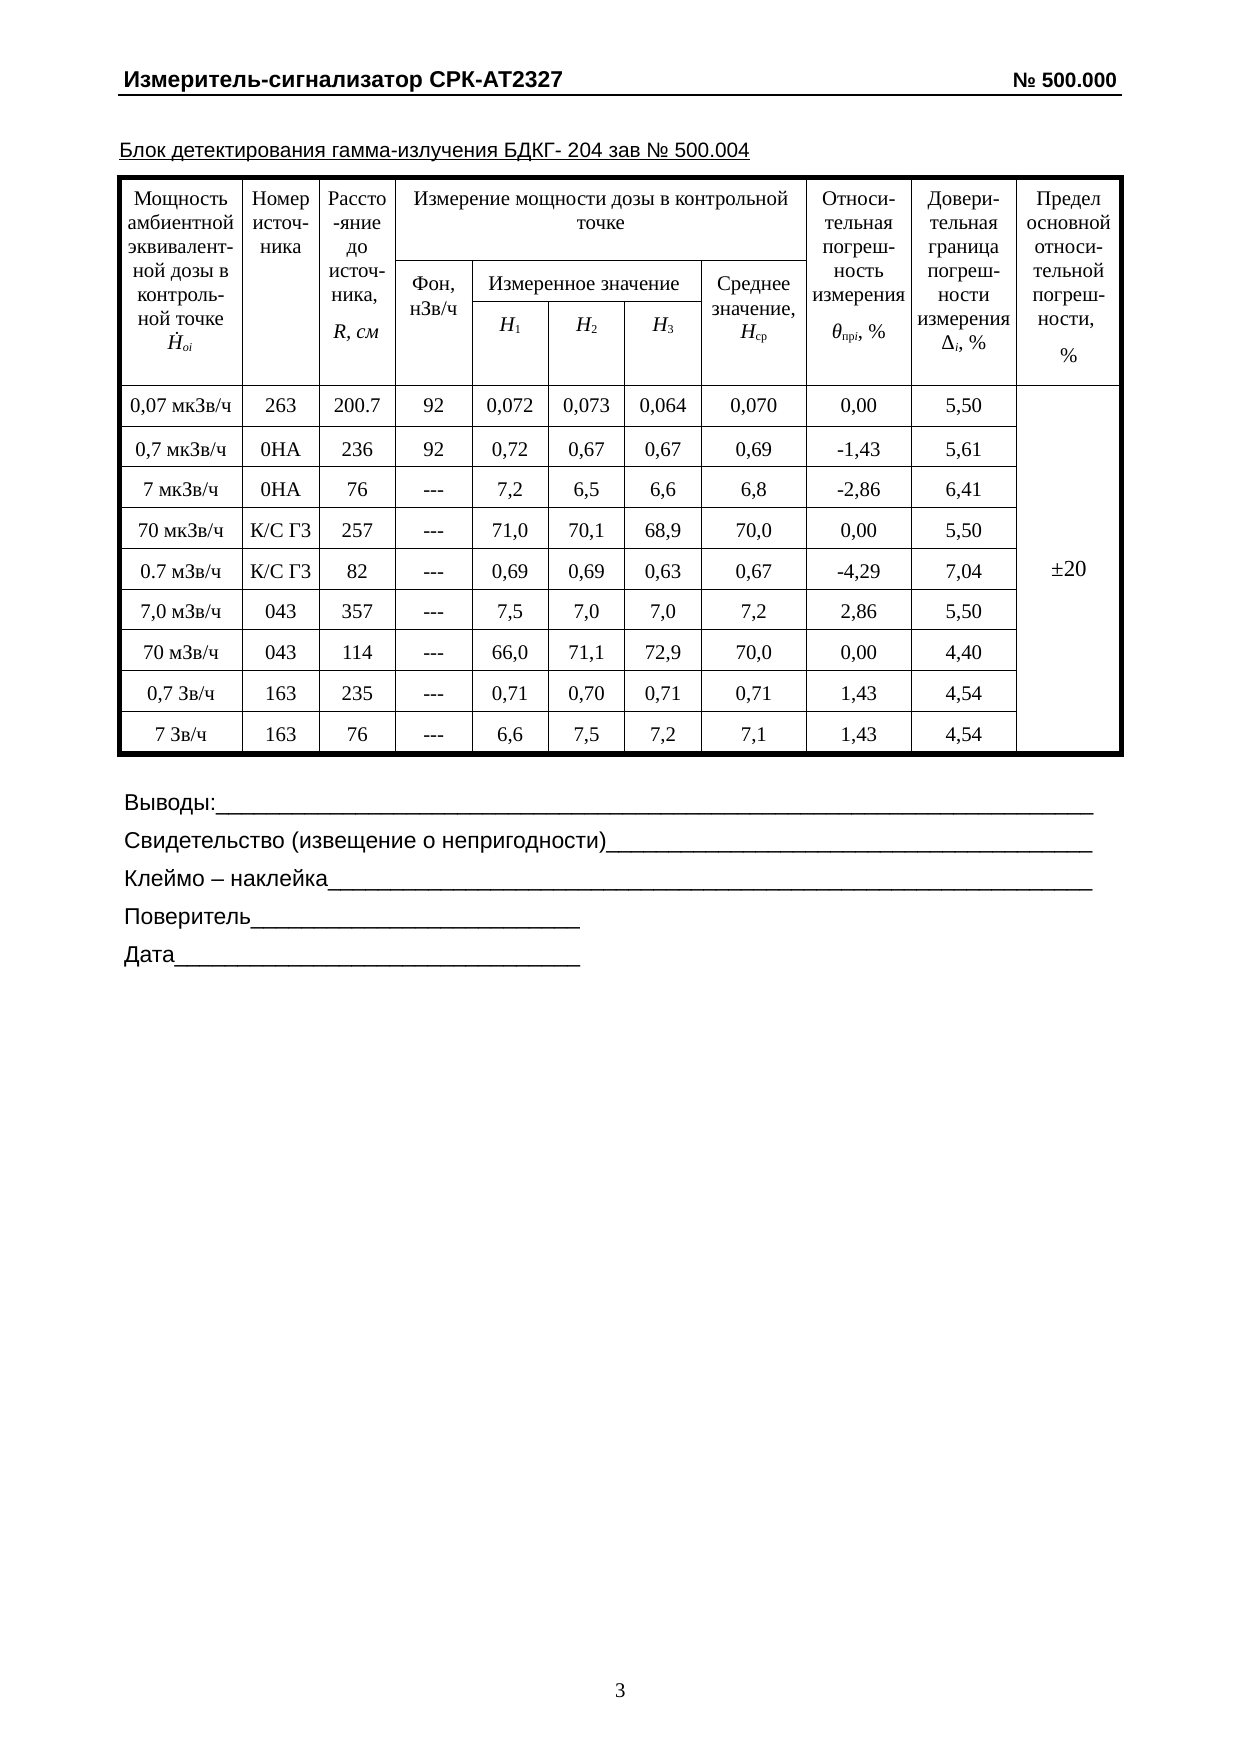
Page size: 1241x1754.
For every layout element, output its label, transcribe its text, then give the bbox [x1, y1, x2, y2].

table_cell 7 мкЗв/ч [122, 467, 242, 507]
table_cell 72,9 [625, 630, 701, 670]
table_cell 1,43 [807, 712, 911, 751]
table_cell 0,72 [473, 427, 548, 466]
table_cell 6,6 [625, 467, 701, 507]
table_cell 043 [243, 590, 319, 629]
table_cell Номер источ-ника [243, 180, 319, 385]
table_cell 5,50 [912, 590, 1016, 629]
table_cell 263 [243, 386, 319, 426]
table_cell 92 [396, 386, 472, 426]
table_cell Относи-тельная погреш-ность измерения θпрi, % [807, 180, 911, 385]
table_cell 7,0 мЗв/ч [122, 590, 242, 629]
table_cell 0,69 [702, 427, 806, 466]
table_cell --- [396, 590, 472, 629]
table_cell 70 мЗв/ч [122, 630, 242, 670]
table_cell Клеймо – наклейка [118, 859, 1122, 897]
table_cell 0,63 [625, 549, 701, 588]
table_cell 0,71 [702, 671, 806, 711]
table_cell 0,070 [702, 386, 806, 426]
table_cell --- [396, 630, 472, 670]
table_cell 6,6 [473, 712, 548, 751]
table_header Блок детектирования гамма-излучения БДКГ- 204 зав № 500.004 [119, 126, 1121, 175]
table_cell 68,9 [625, 508, 701, 548]
table_cell -2,86 [807, 467, 911, 507]
table_cell -1,43 [807, 427, 911, 466]
table_cell 0,69 [473, 549, 548, 588]
table_cell 5,50 [912, 386, 1016, 426]
table_cell Поверитель [118, 897, 1122, 935]
table_cell 0,073 [549, 386, 624, 426]
table_cell 0,7 Зв/ч [122, 671, 242, 711]
table_cell 0,67 [549, 427, 624, 466]
table_cell 0,00 [807, 508, 911, 548]
table_cell 7,0 [549, 590, 624, 629]
table_cell 70,0 [702, 630, 806, 670]
table_cell 7,5 [473, 590, 548, 629]
table_cell --- [396, 467, 472, 507]
table_cell 236 [320, 427, 395, 466]
table_cell 257 [320, 508, 395, 548]
table_cell Свидетельство (извещение о непригодности) [118, 821, 1122, 859]
table_header Выводы: [118, 784, 1122, 821]
table_cell 7,1 [702, 712, 806, 751]
table_cell H3 [625, 302, 701, 385]
table_cell Фон, нЗв/ч [396, 261, 472, 385]
table_cell --- [396, 549, 472, 588]
table_cell 0,69 [549, 549, 624, 588]
table_cell --- [396, 712, 472, 751]
table_cell 0,7 мкЗв/ч [122, 427, 242, 466]
table_cell H1 [473, 302, 548, 385]
table_cell 70,1 [549, 508, 624, 548]
table_cell 5,50 [912, 508, 1016, 548]
table_cell 0,072 [473, 386, 548, 426]
table_cell 7 Зв/ч [122, 712, 242, 751]
table_cell --- [396, 671, 472, 711]
table_cell 357 [320, 590, 395, 629]
table_cell 0,71 [473, 671, 548, 711]
table_cell 0,71 [625, 671, 701, 711]
table_cell 2,86 [807, 590, 911, 629]
table_cell 0,67 [625, 427, 701, 466]
table_cell 76 [320, 467, 395, 507]
table_cell 163 [243, 671, 319, 711]
table_cell 0НА [243, 427, 319, 466]
table_cell 0,67 [702, 549, 806, 588]
table_cell 6,41 [912, 467, 1016, 507]
table_cell Мощность амбиентной эквивалент-ной дозы в контроль-ной точке Ḣoi [122, 180, 242, 385]
table_cell 163 [243, 712, 319, 751]
table_cell 70,0 [702, 508, 806, 548]
table_cell 66,0 [473, 630, 548, 670]
table_cell Измерение мощности дозы в контрольной точке [396, 180, 806, 260]
table_cell 7,0 [625, 590, 701, 629]
table_cell Довери-тельная граница погреш-ности измерения Δi, % [912, 180, 1016, 385]
table_cell 7,5 [549, 712, 624, 751]
table_cell 76 [320, 712, 395, 751]
table_cell 0.7 мЗв/ч [122, 549, 242, 588]
table_cell 5,61 [912, 427, 1016, 466]
table_cell 70 мкЗв/ч [122, 508, 242, 548]
table_cell 7,2 [625, 712, 701, 751]
table_cell 6,8 [702, 467, 806, 507]
table_cell К/С Г3 [243, 549, 319, 588]
table_cell 0,70 [549, 671, 624, 711]
table_cell 200.7 [320, 386, 395, 426]
table_cell К/С Г3 [243, 508, 319, 548]
table_cell 235 [320, 671, 395, 711]
table_cell 1,43 [807, 671, 911, 711]
table_cell ±20 [1017, 386, 1119, 751]
table_cell Дата [118, 935, 1122, 973]
table_cell 7,2 [702, 590, 806, 629]
table_cell 0,064 [625, 386, 701, 426]
table_cell 6,5 [549, 467, 624, 507]
table_cell 92 [396, 427, 472, 466]
table_cell 4,40 [912, 630, 1016, 670]
table_cell H2 [549, 302, 624, 385]
table_cell 71,1 [549, 630, 624, 670]
table_cell 0НА [243, 467, 319, 507]
table_cell Рассто-яние до источ-ника, R, см [320, 180, 395, 385]
table_cell --- [396, 508, 472, 548]
table_cell 0,00 [807, 630, 911, 670]
table_cell 4,54 [912, 712, 1016, 751]
table_cell 114 [320, 630, 395, 670]
table_cell 71,0 [473, 508, 548, 548]
table_cell 4,54 [912, 671, 1016, 711]
table_cell 7,04 [912, 549, 1016, 588]
table_cell 0,07 мкЗв/ч [122, 386, 242, 426]
table_cell 043 [243, 630, 319, 670]
table_cell 82 [320, 549, 395, 588]
table_cell Предел основной относи-тельной погреш-ности, % [1017, 180, 1119, 385]
table_cell Измеренное значение [473, 261, 701, 301]
table_cell 7,2 [473, 467, 548, 507]
table_cell Среднее значение, Hср [702, 261, 806, 385]
table_cell -4,29 [807, 549, 911, 588]
table_cell 0,00 [807, 386, 911, 426]
